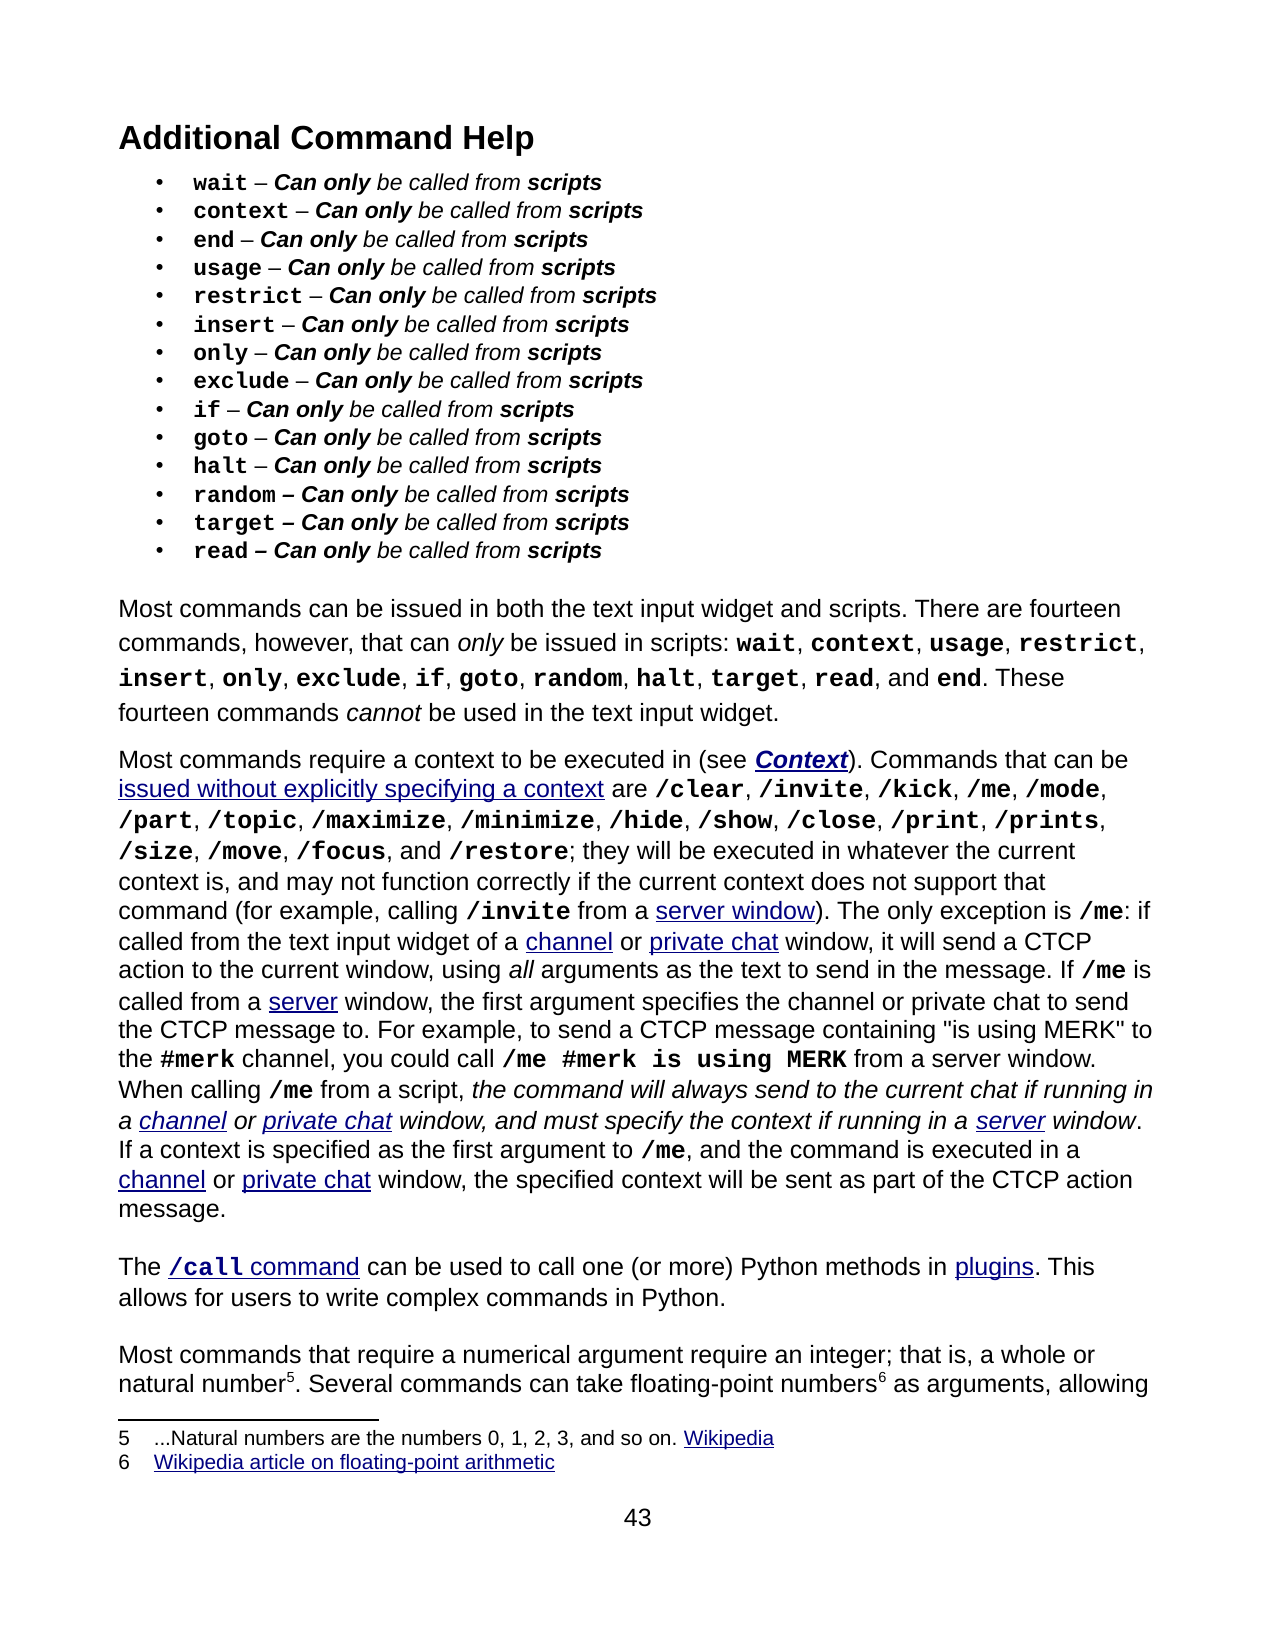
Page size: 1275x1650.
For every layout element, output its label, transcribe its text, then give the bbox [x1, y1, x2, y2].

list read – Can only be called from scripts [156, 537, 1157, 566]
text Wikipedia article on floating-point arithmetic [118, 1450, 1157, 1474]
list restrict – Can only be called from scripts [156, 282, 1157, 311]
list usage – Can only be called from scripts [156, 254, 1157, 282]
text Most commands that require a numerical argument require an integer; that is, a whole or natural number. Several commands can take floating-point numbers as arguments, allowing [118, 1340, 1157, 1398]
list context – Can only be called from scripts [156, 197, 1157, 226]
text The /call command can be used to call one (or more) Python methods in plugins. This allows for users to write complex commands in Python. [118, 1252, 1157, 1340]
list if – Can only be called from scripts [156, 396, 1157, 424]
list insert – Can only be called from scripts [156, 311, 1157, 339]
list only – Can only be called from scripts [156, 339, 1157, 367]
text Most commands require a context to be executed in (see Context). Commands that can be issued without explicitly specifying a context are /clear, /invite, /kick, /me, /mode, /part, /topic, /maximize, /minimize, /hide, /show, /close, /print, /prints, /size, /move, /focus, and /restore; they will be executed in whatever the current context is, and may not function correctly if the current context does not support that command (for example, calling /invite from a server window). The only exception is /me: if called from the text input widget of a channel or private chat window, it will send a CTCP action to the current window, using all arguments as the text to send in the message. If /me is called from a server window, the first argument specifies the channel or private chat to send the CTCP message to. For example, to send a CTCP message containing "is using MERK" to the #merk channel, you could call /me #merk is using MERK from a server window. When calling /me from a script, the command will always send to the current chat if running in a channel or private chat window, and must specify the context if running in a server window. If a context is specified as the first argument to /me, and the command is executed in a channel or private chat window, the specified context will be sent as part of the CTCP action message. [118, 746, 1157, 1223]
list exclude – Can only be called from scripts [156, 367, 1157, 396]
text Most commands can be issued in both the text input widget and scripts. There are fourteen commands, however, that can only be issued in scripts: wait, context, usage, restrict, insert, only, exclude, if, goto, random, halt, target, read, and end. These fourteen commands cannot be used in the text input widget. [118, 594, 1157, 727]
list target – Can only be called from scripts [156, 509, 1157, 537]
list halt – Can only be called from scripts [156, 452, 1157, 481]
list wait – Can only be called from scripts [156, 169, 1157, 197]
list goto – Can only be called from scripts [156, 424, 1157, 452]
text ...Natural numbers are the numbers 0, 1, 2, 3, and so on. Wikipedia [118, 1426, 1157, 1450]
list random – Can only be called from scripts [156, 481, 1157, 509]
list end – Can only be called from scripts [156, 226, 1157, 254]
subtitle Additional Command Help [118, 118, 1157, 157]
